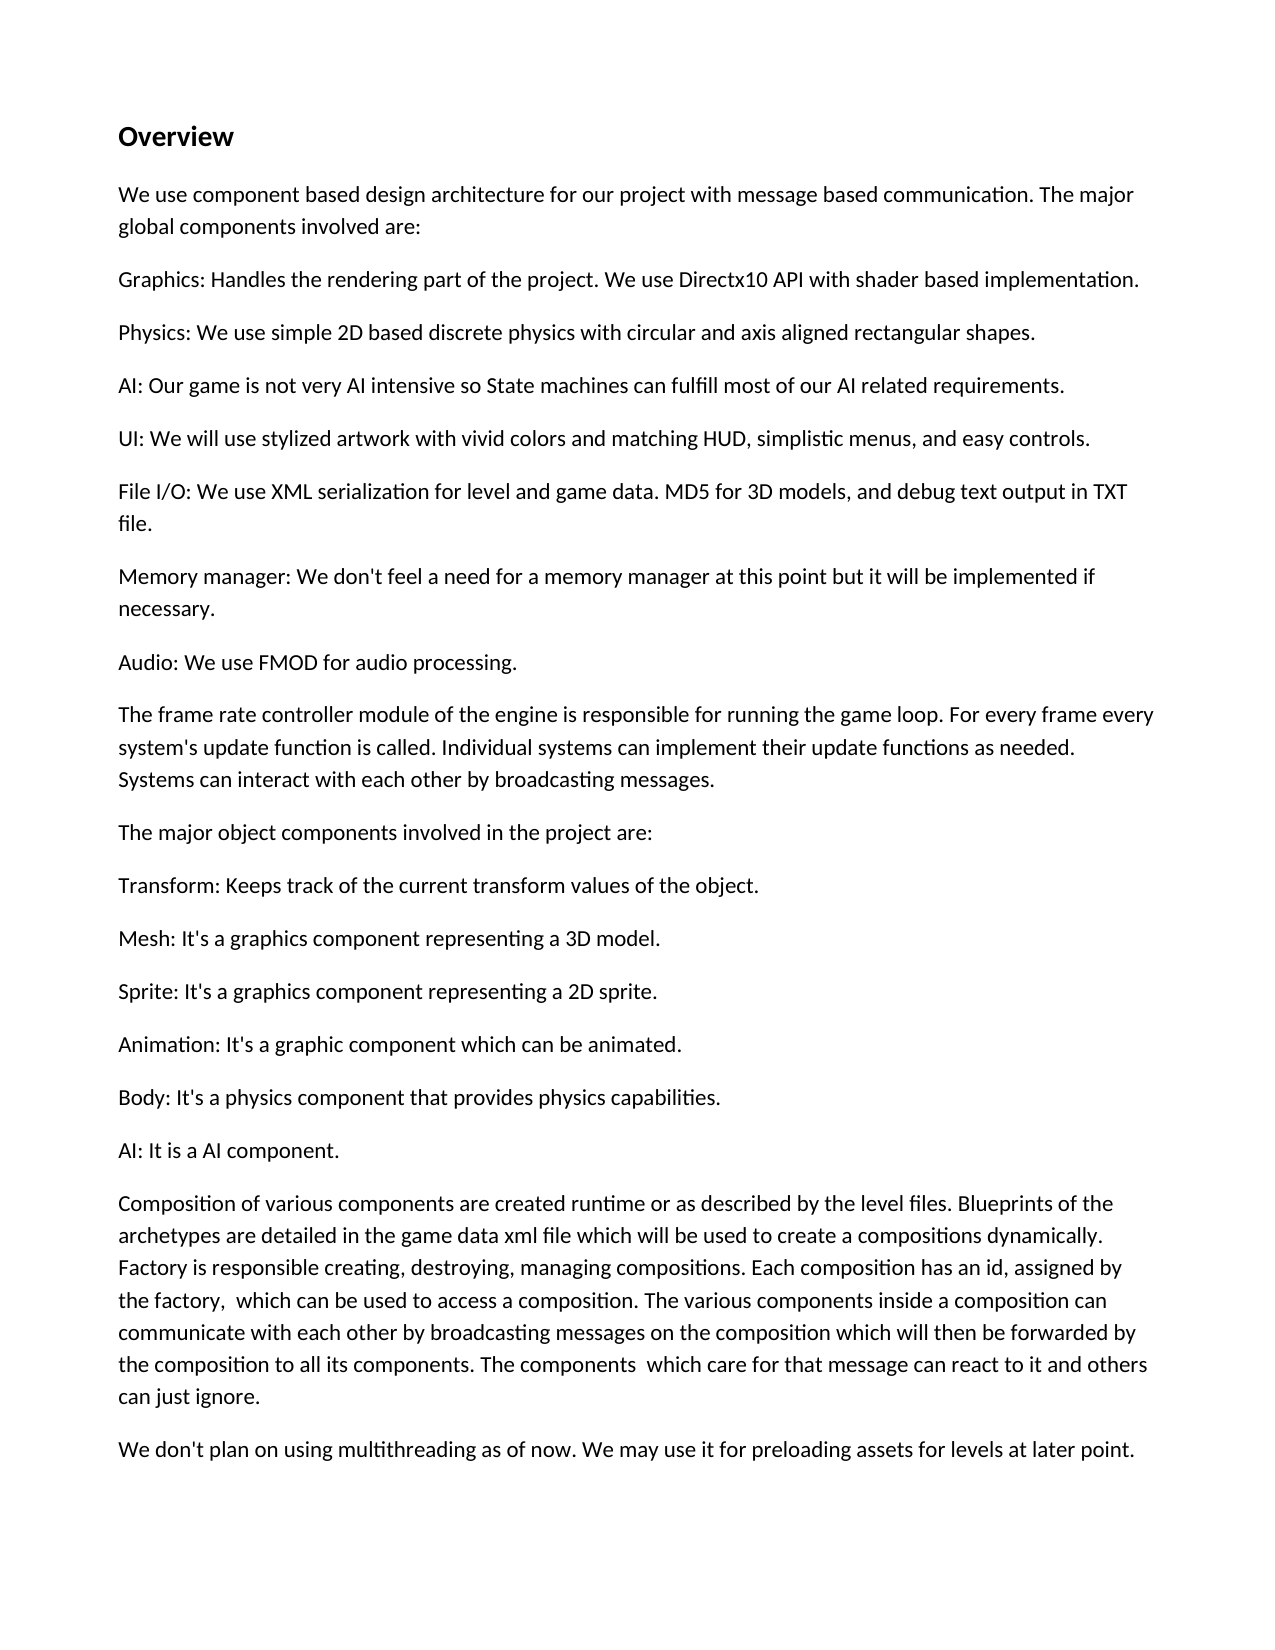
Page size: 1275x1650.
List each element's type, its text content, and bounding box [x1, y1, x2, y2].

text Sprite: It's a graphics component representing a 2D sprite. [118, 977, 1157, 1005]
text We use component based design architecture for our project with message based communication. The major global components involved are: [118, 180, 1157, 240]
text Memory manager: We don't feel a need for a memory manager at this point but it will be implemented if necessary. [118, 562, 1157, 623]
text Graphics: Handles the rendering part of the project. We use Directx10 API with shader based implementation. [118, 265, 1157, 293]
text File I/O: We use XML serialization for level and game data. MD5 for 3D models, and debug text output in TXT file. [118, 477, 1157, 537]
text Mesh: It's a graphics component representing a 3D model. [118, 924, 1157, 952]
text Composition of various components are created runtime or as described by the level files. Blueprints of the archetypes are detailed in the game data xml file which will be used to create a compositions dynamically. Factory is responsible creating, destroying, managing compositions. Each composition has an id, assigned by the factory, which can be used to access a composition. The various components inside a composition can communicate with each other by broadcasting messages on the composition which will then be forwarded by the composition to all its components. The components which care for that message can react to it and others can just ignore. [118, 1189, 1157, 1410]
text AI: It is a AI component. [118, 1136, 1157, 1164]
text Transform: Keeps track of the current transform values of the object. [118, 871, 1157, 899]
text Physics: We use simple 2D based discrete physics with circular and axis aligned rectangular shapes. [118, 318, 1157, 346]
text We don't plan on using multithreading as of now. We may use it for preloading assets for levels at later point. [118, 1435, 1157, 1463]
text Animation: It's a graphic component which can be animated. [118, 1030, 1157, 1058]
text Audio: We use FMOD for audio processing. [118, 648, 1157, 676]
text Overview [118, 118, 1157, 154]
text Body: It's a physics component that provides physics capabilities. [118, 1083, 1157, 1111]
text The frame rate controller module of the engine is responsible for running the game loop. For every frame every system's update function is called. Individual systems can implement their update functions as needed. Systems can interact with each other by broadcasting messages. [118, 701, 1157, 793]
text The major object components involved in the project are: [118, 818, 1157, 846]
text AI: Our game is not very AI intensive so State machines can fulfill most of our AI related requirements. [118, 371, 1157, 399]
text UI: We will use stylized artwork with vivid colors and matching HUD, simplistic menus, and easy controls. [118, 424, 1157, 452]
